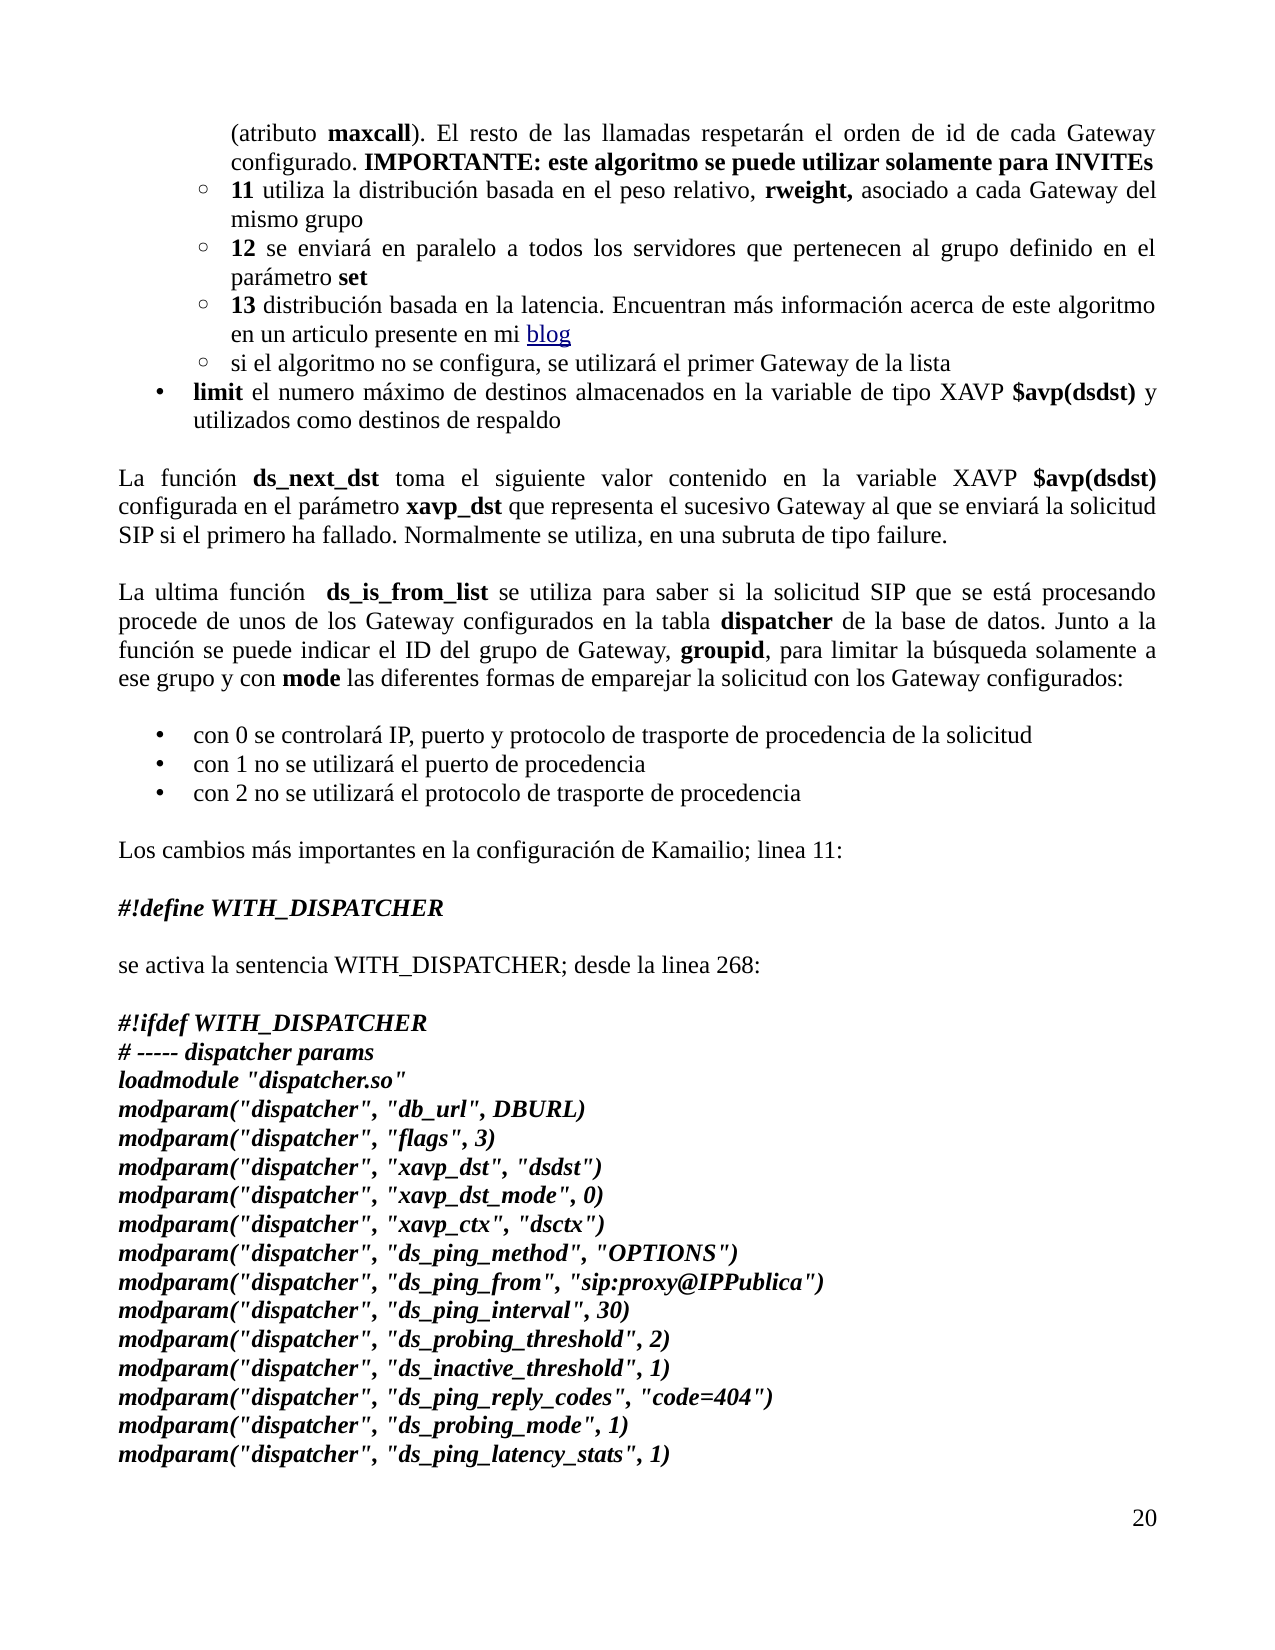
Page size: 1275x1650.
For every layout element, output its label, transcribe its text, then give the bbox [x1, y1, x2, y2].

text La función ds_next_dst toma el siguiente valor contenido en la variable XAVP $avp(dsdst) configurada en el parámetro xavp_dst que representa el sucesivo Gateway al que se enviará la solicitud SIP si el primero ha fallado. Normalmente se utiliza, en una subruta de tipo failure. [118, 463, 1157, 549]
text modparam("dispatcher", "xavp_ctx", "dsctx") [118, 1209, 1157, 1238]
text #!ifdef WITH_DISPATCHER [118, 1008, 1157, 1037]
list limit el numero máximo de destinos almacenados en la variable de tipo XAVP $avp(dsdst) y utilizados como destinos de respaldo [156, 377, 1157, 434]
text # ----- dispatcher params [118, 1037, 1157, 1066]
list 11 utiliza la distribución basada en el peso relativo, rweight, asociado a cada Gateway del mismo grupo [193, 176, 1157, 233]
text loadmodule "dispatcher.so" [118, 1066, 1157, 1094]
list con 0 se controlará IP, puerto y protocolo de trasporte de procedencia de la solicitud [156, 721, 1157, 749]
text modparam("dispatcher", "ds_probing_threshold", 2) [118, 1324, 1157, 1353]
text modparam("dispatcher", "db_url", DBURL) [118, 1094, 1157, 1123]
list 12 se enviará en paralelo a todos los servidores que pertenecen al grupo definido en el parámetro set [193, 233, 1157, 291]
text modparam("dispatcher", "ds_ping_method", "OPTIONS") [118, 1238, 1157, 1267]
text Los cambios más importantes en la configuración de Kamailio; linea 11: [118, 836, 1157, 864]
text modparam("dispatcher", "ds_inactive_threshold", 1) [118, 1353, 1157, 1382]
text modparam("dispatcher", "flags", 3) [118, 1123, 1157, 1152]
text modparam("dispatcher", "xavp_dst", "dsdst") [118, 1152, 1157, 1181]
text modparam("dispatcher", "ds_ping_reply_codes", "code=404") [118, 1382, 1157, 1411]
text modparam("dispatcher", "ds_probing_mode", 1) [118, 1411, 1157, 1439]
list con 2 no se utilizará el protocolo de trasporte de procedencia [156, 778, 1157, 807]
text modparam("dispatcher", "ds_ping_latency_stats", 1) [118, 1439, 1157, 1468]
text modparam("dispatcher", "ds_ping_from", "sip:proxy@IPPublica") [118, 1267, 1157, 1296]
text La ultima función ds_is_from_list se utiliza para saber si la solicitud SIP que se está procesando procede de unos de los Gateway configurados en la tabla dispatcher de la base de datos. Junto a la función se puede indicar el ID del grupo de Gateway, groupid, para limitar la búsqueda solamente a ese grupo y con mode las diferentes formas de emparejar la solicitud con los Gateway configurados: [118, 577, 1157, 692]
text modparam("dispatcher", "ds_ping_interval", 30) [118, 1296, 1157, 1324]
list 13 distribución basada en la latencia. Encuentran más información acerca de este algoritmo en un articulo presente en mi blog [193, 291, 1157, 348]
list si el algoritmo no se configura, se utilizará el primer Gateway de la lista [193, 348, 1157, 377]
text se activa la sentencia WITH_DISPATCHER; desde la linea 268: [118, 951, 1157, 979]
text #!define WITH_DISPATCHER [118, 893, 1157, 922]
list con 1 no se utilizará el puerto de procedencia [156, 749, 1157, 778]
text modparam("dispatcher", "xavp_dst_mode", 0) [118, 1181, 1157, 1209]
list (atributo maxcall). El resto de las llamadas respetarán el orden de id de cada Gateway configurado. IMPORTANTE: este algoritmo se puede utilizar solamente para INVITEs [193, 118, 1157, 176]
